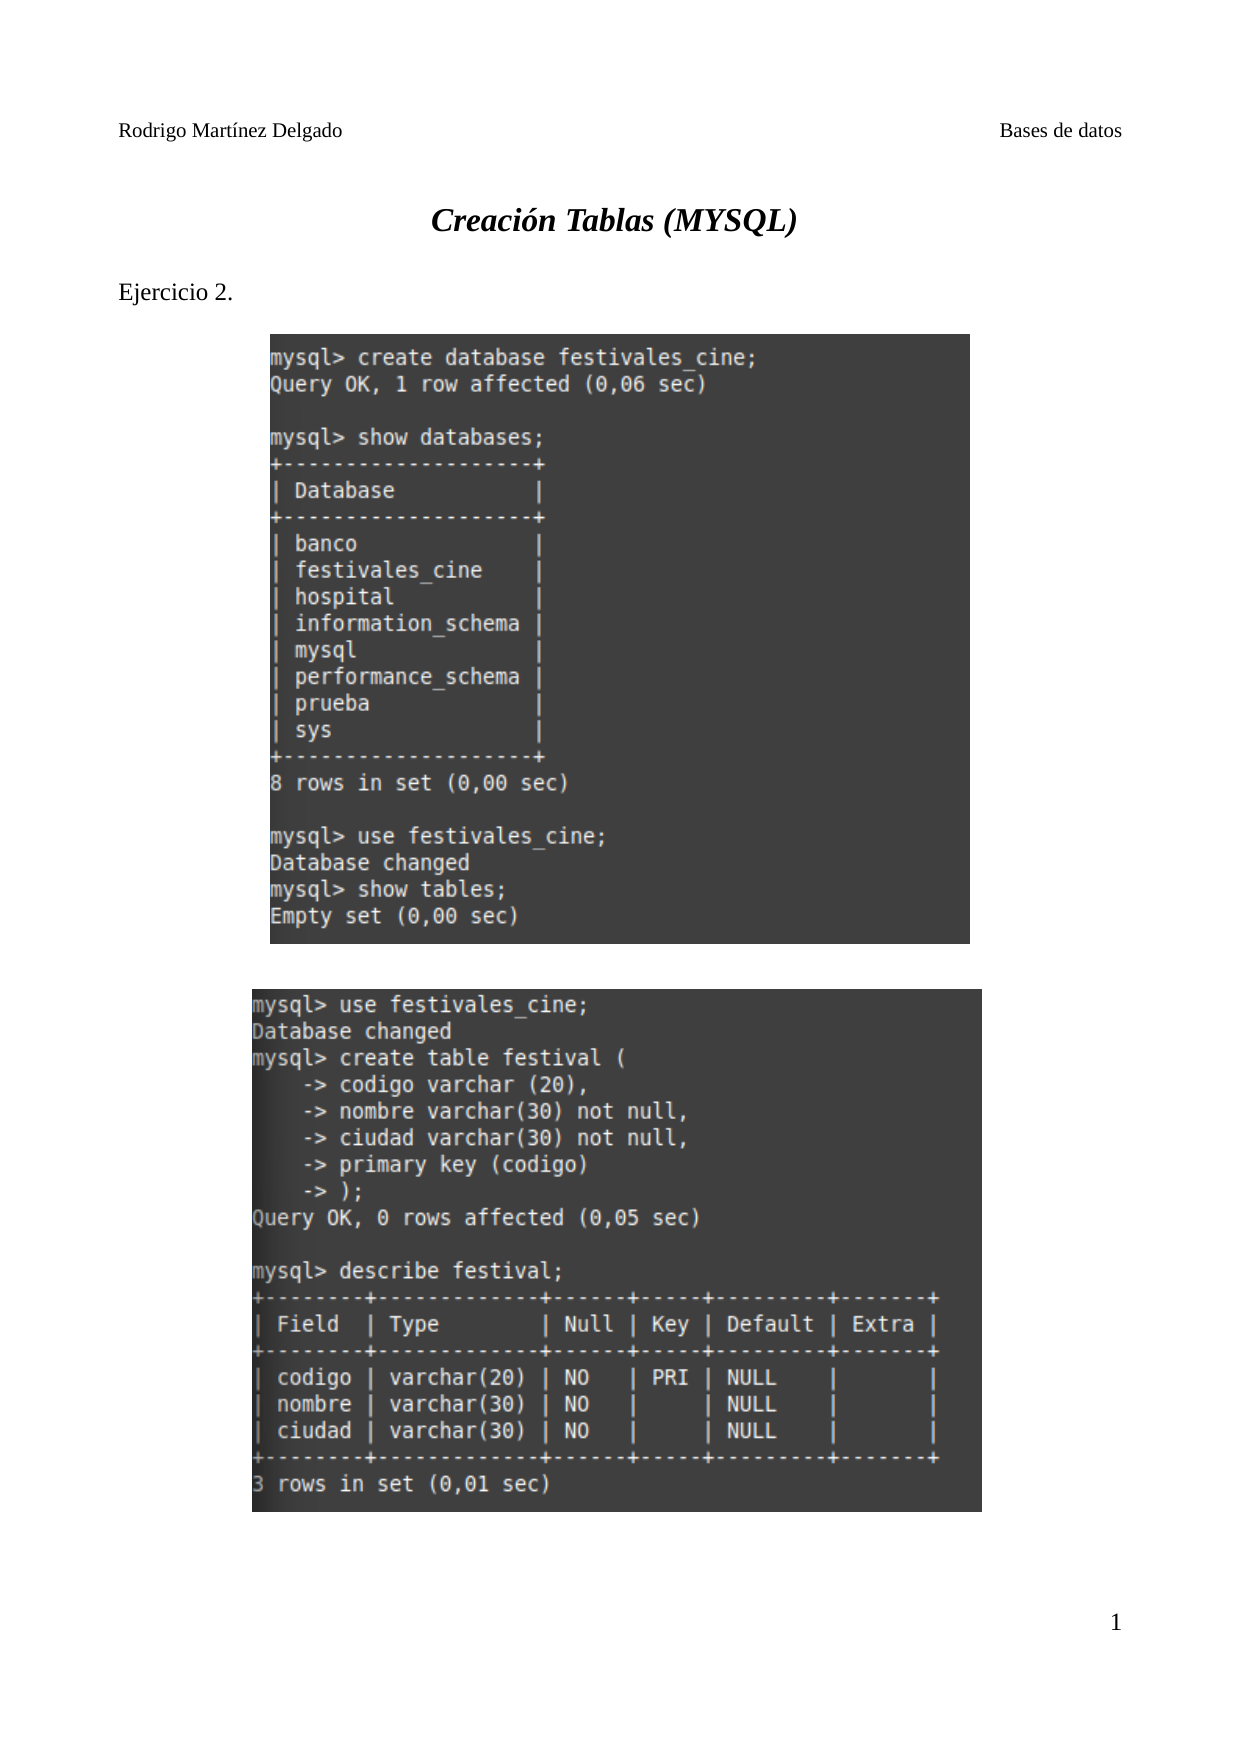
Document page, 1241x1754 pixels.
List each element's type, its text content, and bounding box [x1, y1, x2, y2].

text Ejercicio 2. [118, 277, 1122, 306]
picture [252, 989, 982, 1512]
text Creación Tablas (MYSQL) [118, 200, 1122, 239]
picture [270, 334, 970, 944]
